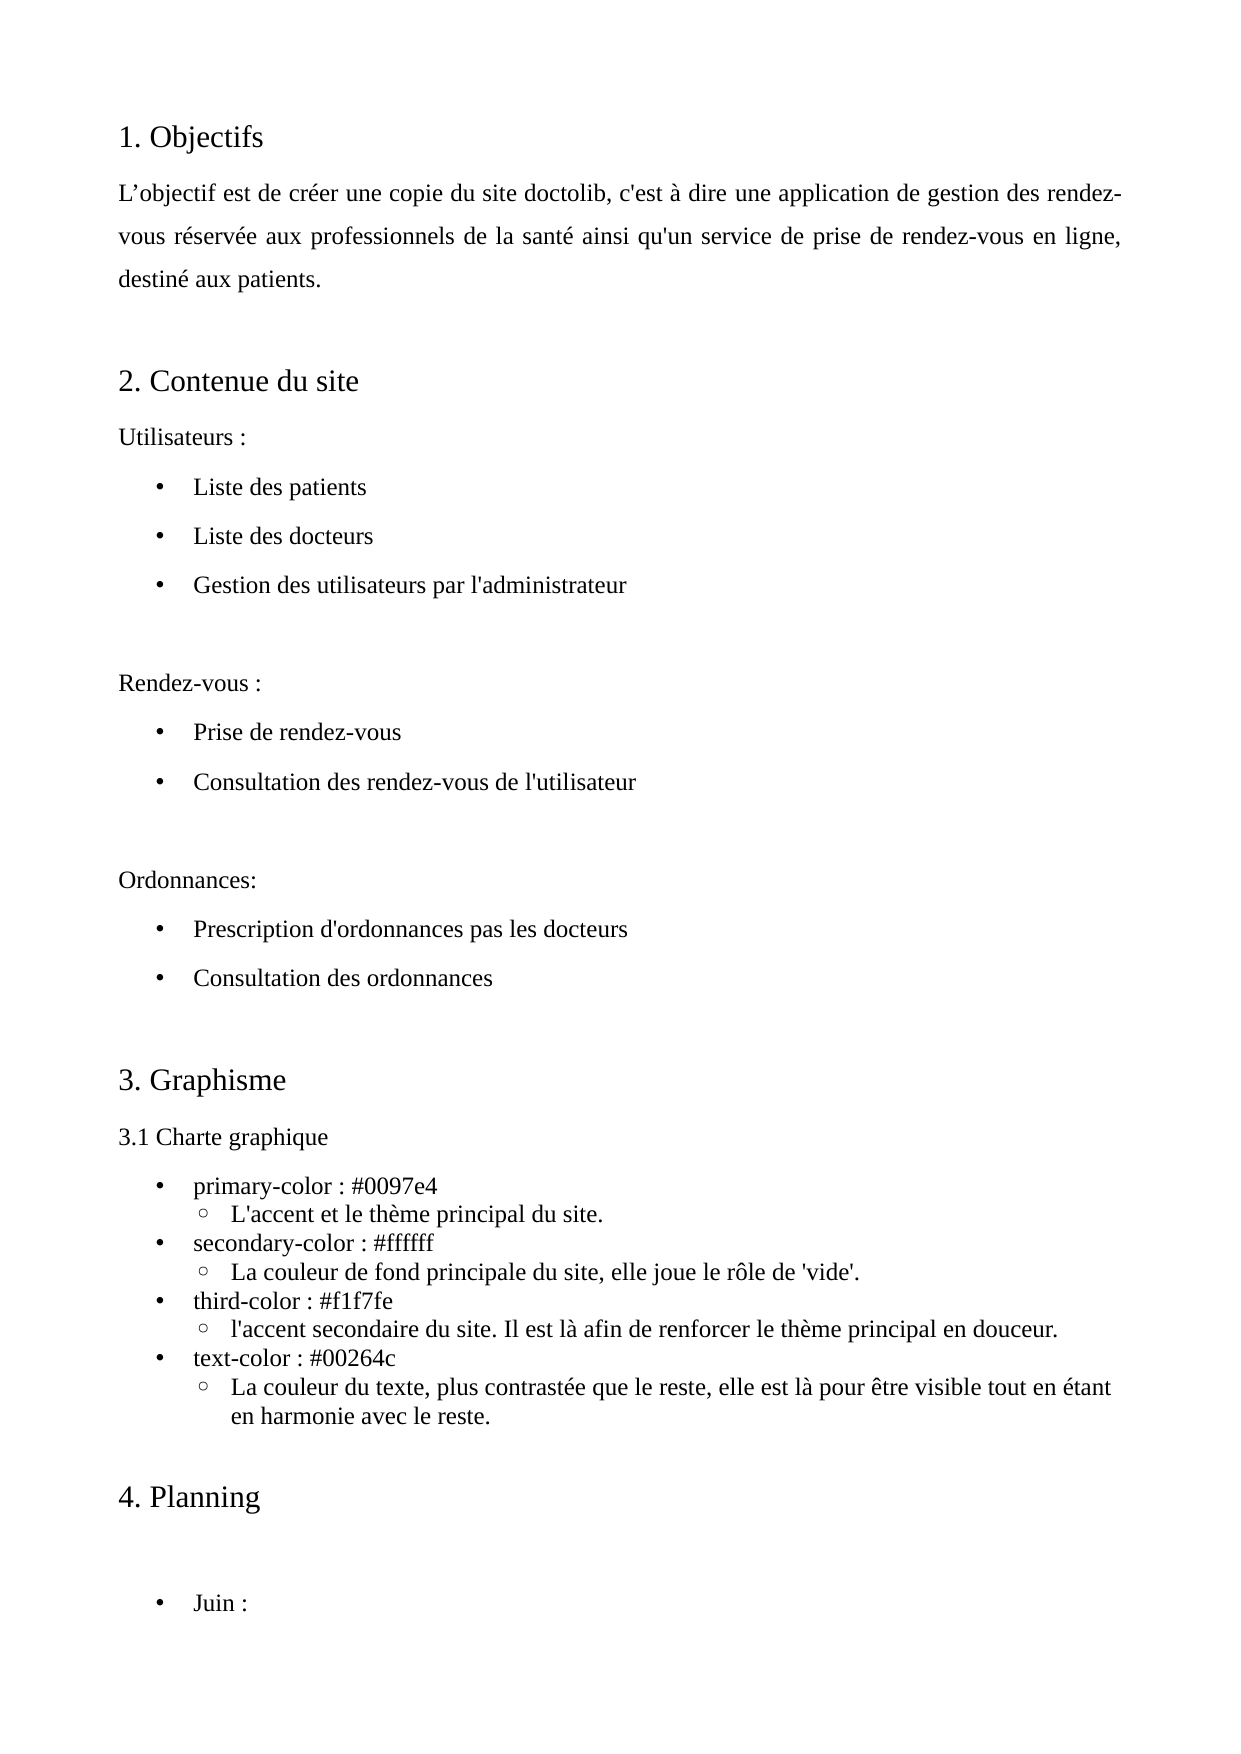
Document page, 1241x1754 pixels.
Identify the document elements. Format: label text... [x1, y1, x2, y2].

list Consultation des ordonnances [156, 963, 1122, 992]
list third-color : #f1f7fe [156, 1286, 1122, 1314]
list Prise de rendez-vous [156, 717, 1122, 746]
text Utilisateurs : [118, 422, 1122, 451]
list Gestion des utilisateurs par l'administrateur [156, 570, 1122, 599]
text Rendez-vous : [118, 668, 1122, 697]
list Prescription d'ordonnances pas les docteurs [156, 914, 1122, 943]
list Liste des docteurs [156, 521, 1122, 549]
list l'accent secondaire du site. Il est là afin de renforcer le thème principal en douceur. [193, 1314, 1122, 1343]
list La couleur du texte, plus contrastée que le reste, elle est là pour être visible tout en étant en harmonie avec le reste. [193, 1372, 1122, 1429]
list Consultation des rendez-vous de l'utilisateur [156, 767, 1122, 795]
list text-color : #00264c [156, 1343, 1122, 1372]
text 3. Graphisme [118, 1062, 1122, 1098]
text 1. Objectifs [118, 118, 1122, 154]
text 4. Planning [118, 1479, 1122, 1514]
list Juin : [156, 1588, 1122, 1616]
list secondary-color : #ffffff [156, 1228, 1122, 1257]
text 2. Contenue du site [118, 363, 1122, 398]
list primary-color : #0097e4 [156, 1171, 1122, 1199]
text 3.1 Charte graphique [118, 1122, 1122, 1150]
text Ordonnances: [118, 865, 1122, 894]
list La couleur de fond principale du site, elle joue le rôle de 'vide'. [193, 1257, 1122, 1286]
list L'accent et le thème principal du site. [193, 1199, 1122, 1228]
list Liste des patients [156, 472, 1122, 500]
text L’objectif est de créer une copie du site doctolib, c'est à dire une application de gestion des rendez-vous réservée aux professionnels de la santé ainsi qu'un service de prise de rendez-vous en ligne, destiné aux patients. [118, 178, 1122, 293]
